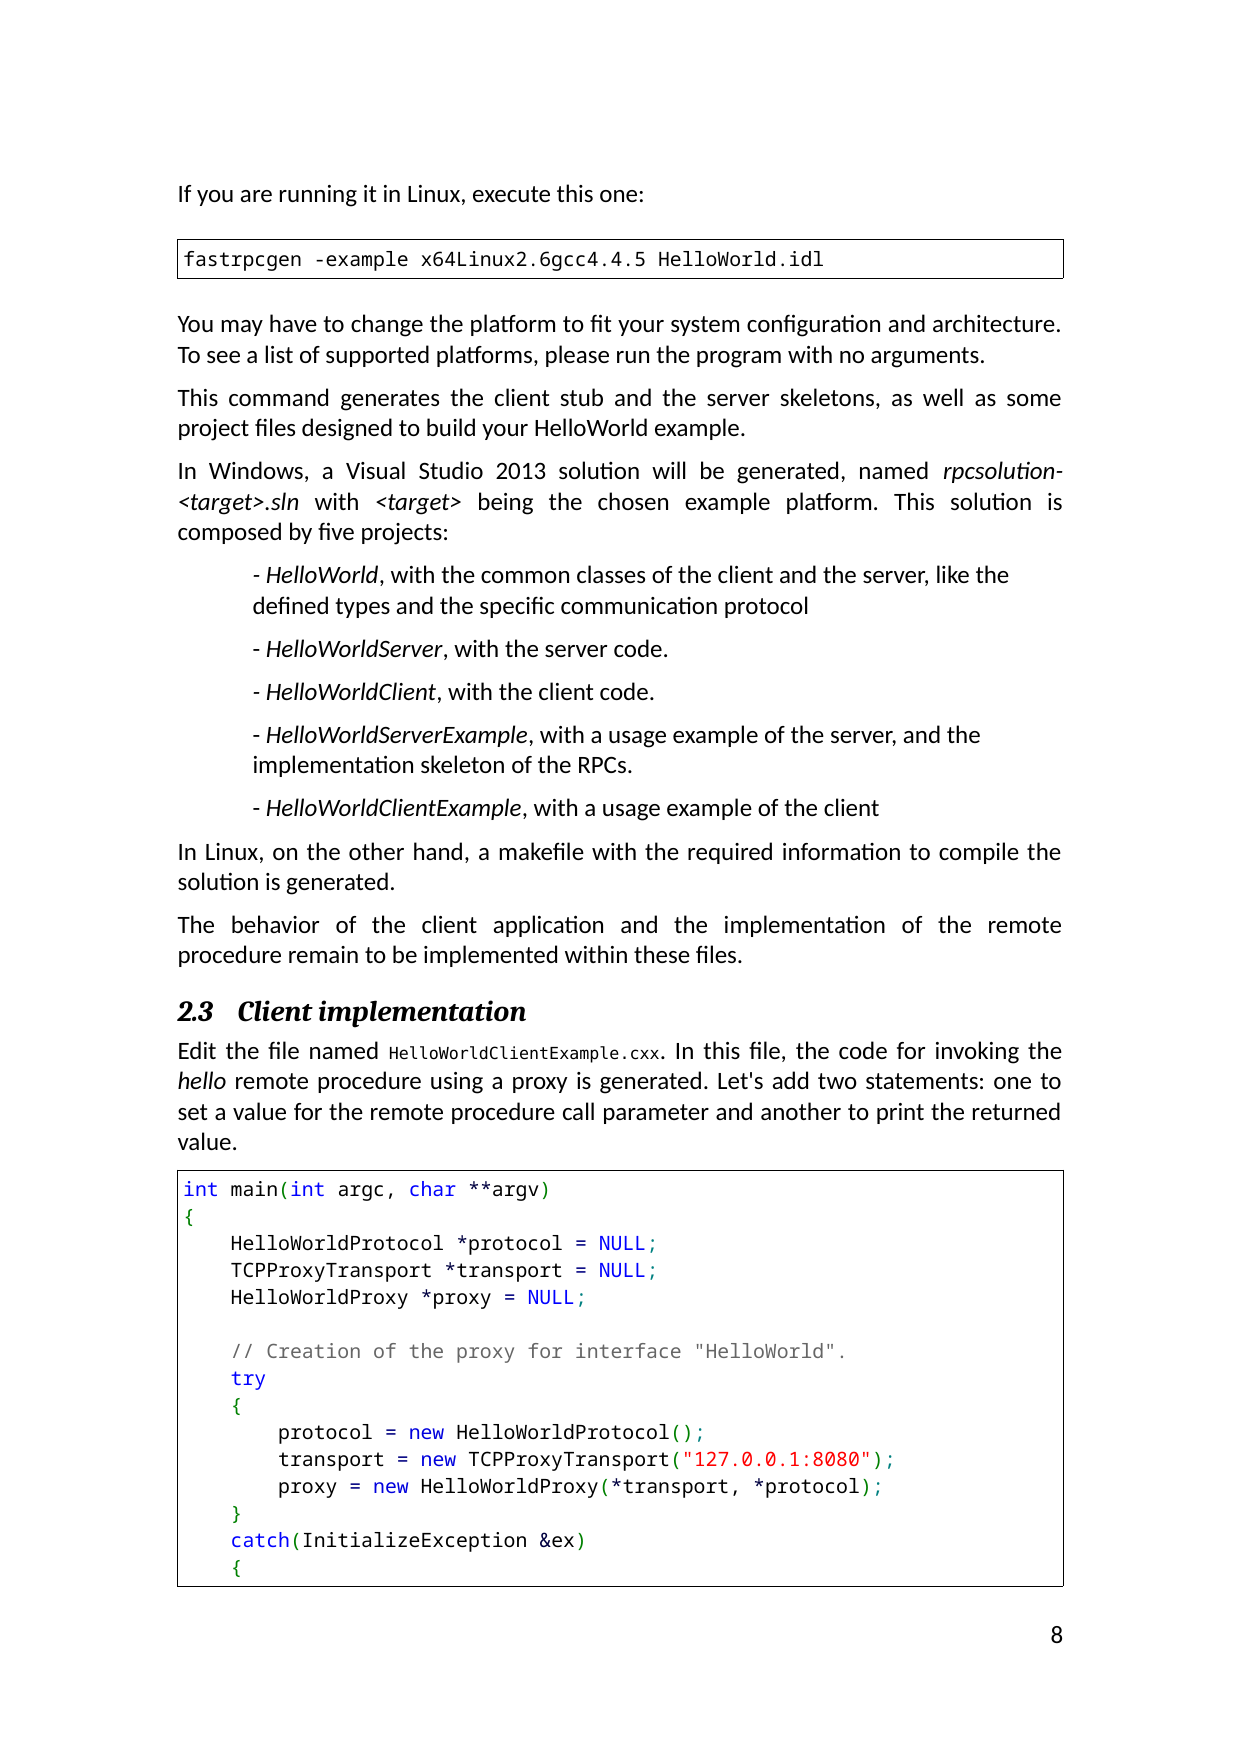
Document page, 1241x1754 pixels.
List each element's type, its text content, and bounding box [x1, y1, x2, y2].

text Edit the file named HelloWorldClientExample.cxx. In this file, the code for invoking the hello remote procedure using a proxy is generated. Let's add two statements: one to set a value for the remote procedure call parameter and another to print the returned value. [177, 1035, 1063, 1157]
text This command generates the client stub and the server skeletons, as well as some project files designed to build your HelloWorld example. [177, 382, 1063, 443]
text - HelloWorldClient, with the client code. [177, 676, 1063, 707]
text In Windows, a Visual Studio 2013 solution will be generated, named rpcsolution-<target>.sln with <target> being the chosen example platform. This solution is composed by five projects: [177, 455, 1063, 547]
table_header fastrpcgen -example x64Linux2.6gcc4.4.5 HelloWorld.idl [178, 240, 1063, 278]
text In Linux, on the other hand, a makefile with the required information to compile the solution is generated. [177, 836, 1063, 897]
text If you are running it in Linux, execute this one: [177, 178, 1063, 209]
text The behavior of the client application and the implementation of the remote procedure remain to be implemented within these files. [177, 909, 1063, 970]
subtitle Client implementation [177, 995, 1063, 1029]
text - HelloWorldServer, with the server code. [177, 633, 1063, 663]
text You may have to change the platform to fit your system configuration and architecture. To see a list of supported platforms, please run the program with no arguments. [177, 308, 1063, 369]
text - HelloWorldServerExample, with a usage example of the server, and the implementation skeleton of the RPCs. [177, 719, 1063, 780]
table_header int main(int argc, char **argv) { HelloWorldProtocol *protocol = NULL; TCPProxyTransport *transport = NULL; HelloWorldProxy *proxy = NULL; // Creation of the proxy for interface "HelloWorld". try { protocol = new HelloWorldProtocol(); transport = new TCPProxyTransport("127.0.0.1:8080"); proxy = new HelloWorldProxy(*transport, *protocol); } catch(InitializeException &ex) { [178, 1171, 1063, 1586]
text - HelloWorld, with the common classes of the client and the server, like the defined types and the specific communication protocol [177, 559, 1063, 621]
text - HelloWorldClientExample, with a usage example of the client [177, 793, 1063, 823]
